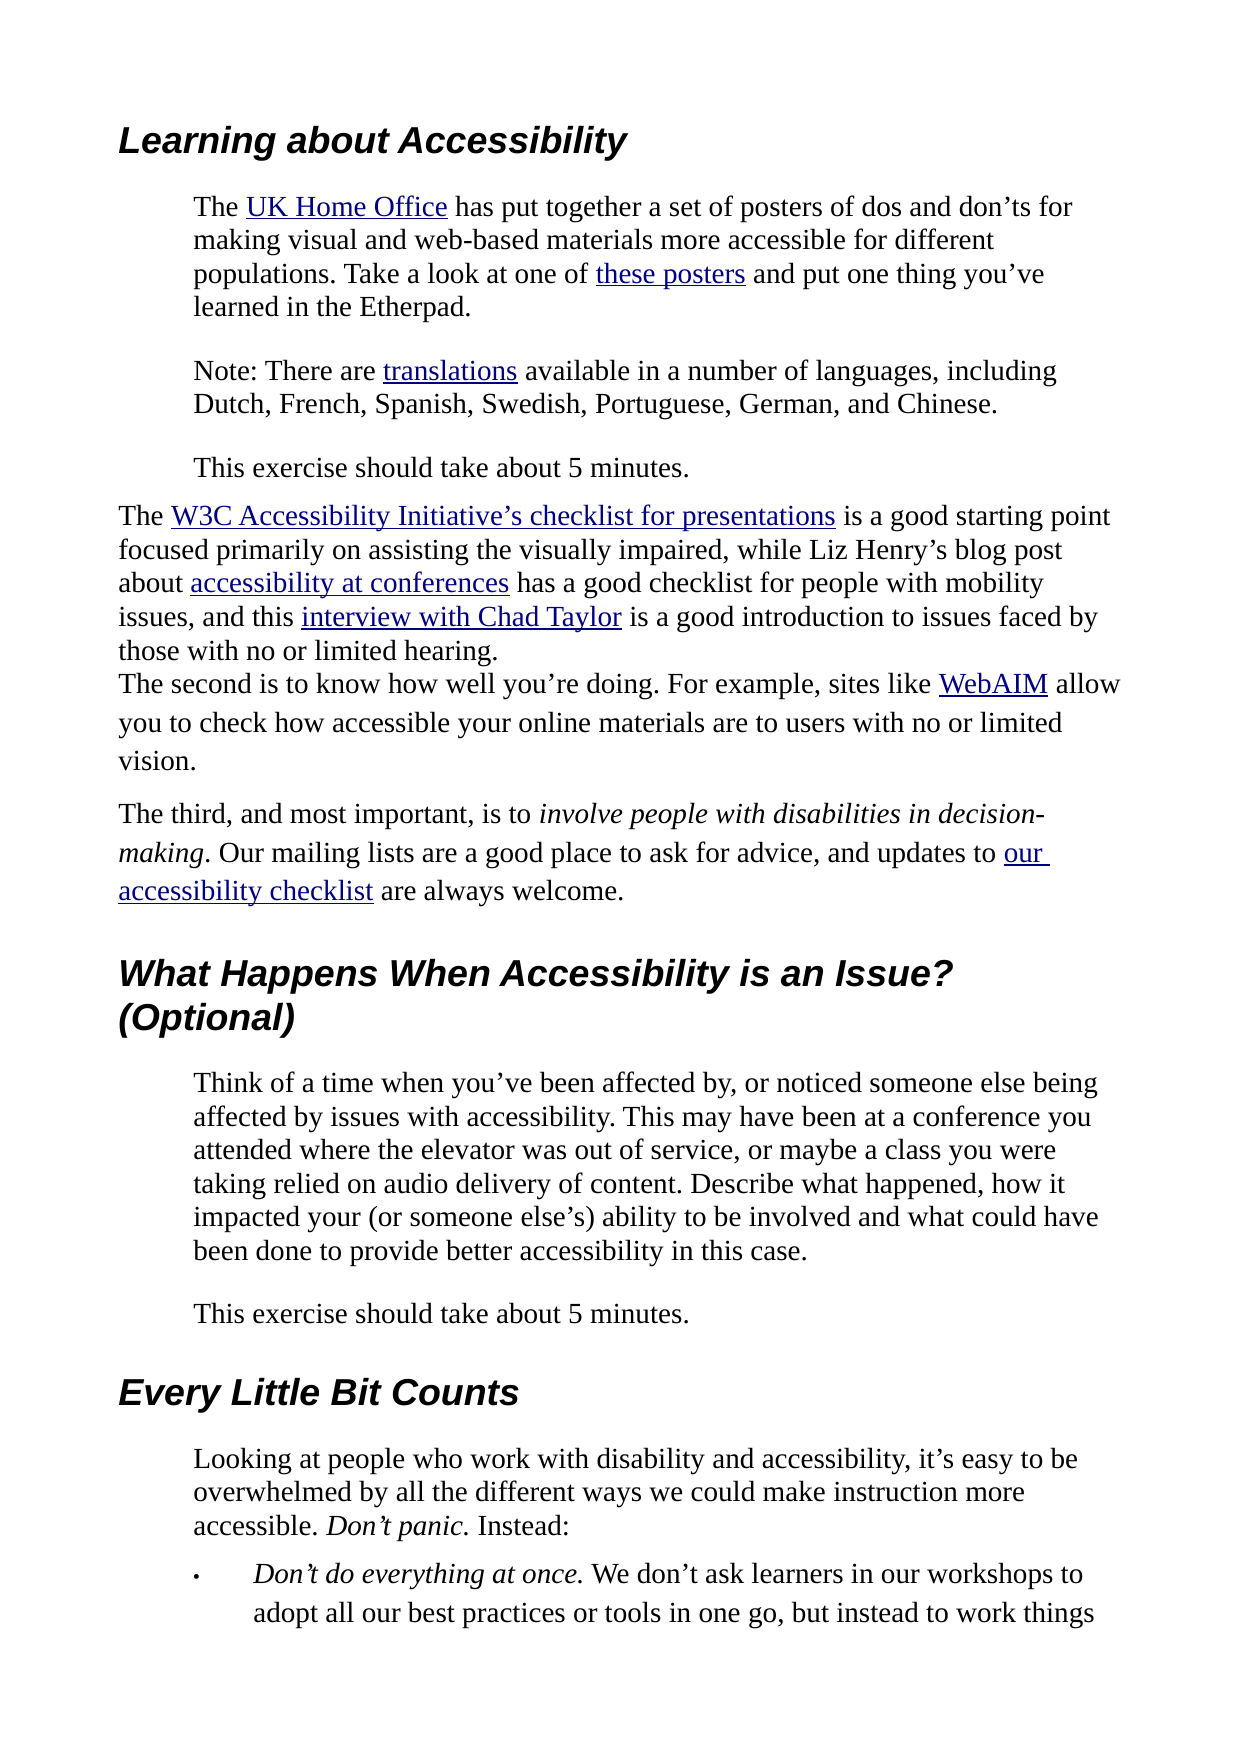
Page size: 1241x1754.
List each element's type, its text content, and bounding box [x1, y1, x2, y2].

text The UK Home Office has put together a set of posters of dos and don’ts for making visual and web-based materials more accessible for different populations. Take a look at one of these posters and put one thing you’ve learned in the Etherpad. [193, 189, 1122, 323]
text This exercise should take about 5 minutes. [193, 450, 1122, 483]
text Note: There are translations available in a number of languages, including Dutch, French, Spanish, Swedish, Portuguese, German, and Chinese. [193, 353, 1122, 420]
text The W3C Accessibility Initiative’s checklist for presentations is a good starting point focused primarily on assisting the visually impaired, while Liz Henry’s blog post about accessibility at conferences has a good checklist for people with mobility issues, and this interview with Chad Taylor is a good introduction to issues faced by those with no or limited hearing. [118, 498, 1122, 666]
text Think of a time when you’ve been affected by, or noticed someone else being affected by issues with accessibility. This may have been at a conference you attended where the elevator was out of service, or maybe a class you were taking relied on audio delivery of content. Describe what happened, how it impacted your (or someone else’s) ability to be involved and what could have been done to provide better accessibility in this case. [193, 1065, 1122, 1267]
subtitle Learning about Accessibility [118, 118, 1122, 161]
text The third, and most important, is to involve people with disabilities in decision-making. Our mailing lists are a good place to ask for advice, and updates to our accessibility checklist are always welcome. [118, 796, 1122, 907]
text This exercise should take about 5 minutes. [193, 1297, 1122, 1330]
text Looking at people who work with disability and accessibility, it’s easy to be overwhelmed by all the different ways we could make instruction more accessible. Don’t panic. Instead: [193, 1441, 1122, 1541]
subtitle What Happens When Accessibility is an Issue? (Optional) [118, 952, 1122, 1038]
list Don’t do everything at once. We don’t ask learners in our workshops to adopt all our best practices or tools in one go, but instead to work things [193, 1556, 1122, 1628]
text The second is to know how well you’re doing. For example, sites like WebAIM allow you to check how accessible your online materials are to users with no or limited vision. [118, 666, 1122, 777]
subtitle Every Little Bit Counts [118, 1370, 1122, 1413]
